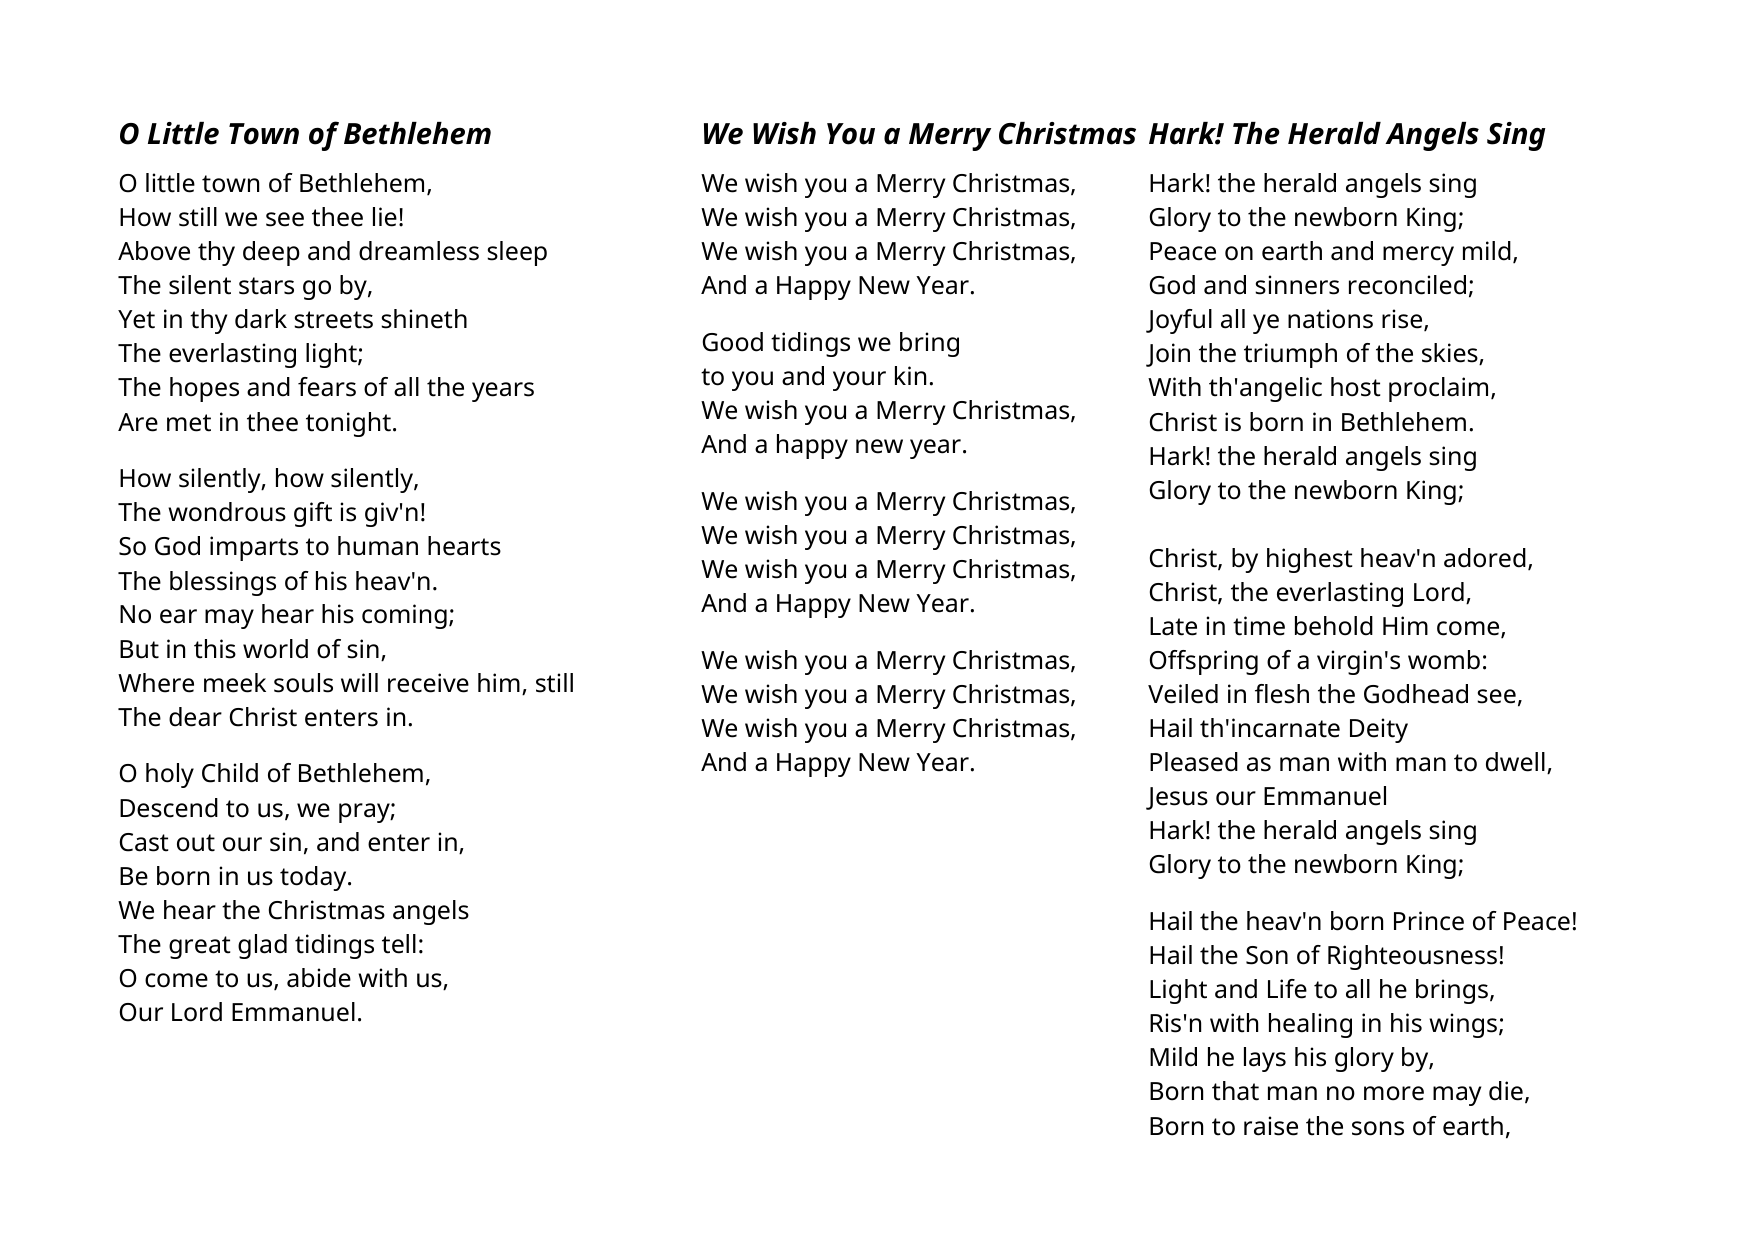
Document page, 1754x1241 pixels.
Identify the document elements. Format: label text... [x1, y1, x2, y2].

text O little town of Bethlehem, [118, 166, 701, 200]
text Hark! the herald angels sing [1148, 166, 1636, 200]
text Christ, by highest heav'n adored, [1148, 540, 1636, 574]
text And a Happy New Year. [701, 268, 1148, 302]
text We wish you a Merry Christmas, [701, 518, 1148, 552]
text The hopes and fears of all the years [118, 370, 701, 404]
text Are met in thee tonight. [118, 404, 701, 438]
text We wish you a Merry Christmas, [701, 234, 1148, 268]
text How still we see thee lie! [118, 200, 701, 234]
text No ear may hear his coming; [118, 597, 701, 631]
text The everlasting light; [118, 336, 701, 370]
text Veiled in flesh the Godhead see, [1148, 677, 1636, 711]
subtitle We Wish You a Merry Christmas [701, 113, 1148, 153]
text Join the triumph of the skies, [1148, 336, 1636, 370]
text We wish you a Merry Christmas, [701, 711, 1148, 745]
text Born to raise the sons of earth, [1148, 1108, 1636, 1142]
text Hark! the herald angels sing [1148, 438, 1636, 472]
text We wish you a Merry Christmas, [701, 552, 1148, 586]
text Where meek souls will receive him, still [118, 665, 701, 699]
text Joyful all ye nations rise, [1148, 302, 1636, 336]
text And a Happy New Year. [701, 745, 1148, 779]
text O holy Child of Bethlehem, [118, 756, 701, 790]
text Ris'n with healing in his wings; [1148, 1006, 1636, 1040]
text And a Happy New Year. [701, 586, 1148, 620]
subtitle O Little Town of Bethlehem [118, 113, 701, 153]
text Yet in thy dark streets shineth [118, 302, 701, 336]
text Cast out our sin, and enter in, [118, 824, 701, 858]
text With th'angelic host proclaim, [1148, 370, 1636, 404]
text Hail th'incarnate Deity [1148, 711, 1636, 745]
text And a happy new year. [701, 427, 1148, 461]
text The great glad tidings tell: [118, 926, 701, 961]
text Jesus our Emmanuel [1148, 779, 1636, 813]
text The blessings of his heav'n. [118, 563, 701, 597]
text Good tidings we bring [701, 325, 1148, 359]
text The dear Christ enters in. [118, 699, 701, 733]
text God and sinners reconciled; [1148, 268, 1636, 302]
text Above thy deep and dreamless sleep [118, 234, 701, 268]
text Glory to the newborn King; [1148, 200, 1636, 234]
text Peace on earth and mercy mild, [1148, 234, 1636, 268]
text Light and Life to all he brings, [1148, 972, 1636, 1006]
text We wish you a Merry Christmas, [701, 643, 1148, 677]
text Hail the heav'n born Prince of Peace! [1148, 904, 1636, 938]
text We wish you a Merry Christmas, [701, 677, 1148, 711]
text We wish you a Merry Christmas, [701, 484, 1148, 518]
text The silent stars go by, [118, 268, 701, 302]
text Christ is born in Bethlehem. [1148, 404, 1636, 438]
text We wish you a Merry Christmas, [701, 393, 1148, 427]
text to you and your kin. [701, 359, 1148, 393]
text Hark! the herald angels sing [1148, 813, 1636, 847]
text Late in time behold Him come, [1148, 608, 1636, 643]
text Born that man no more may die, [1148, 1074, 1636, 1108]
text How silently, how silently, [118, 461, 701, 495]
text Pleased as man with man to dwell, [1148, 745, 1636, 779]
text Our Lord Emmanuel. [118, 994, 701, 1029]
text Christ, the everlasting Lord, [1148, 574, 1636, 608]
text Offspring of a virgin's womb: [1148, 643, 1636, 677]
text Hail the Son of Righteousness! [1148, 938, 1636, 972]
text We wish you a Merry Christmas, [701, 166, 1148, 200]
text But in this world of sin, [118, 631, 701, 665]
text The wondrous gift is giv'n! [118, 495, 701, 529]
text Be born in us today. [118, 858, 701, 892]
text Descend to us, we pray; [118, 790, 701, 824]
text Glory to the newborn King; [1148, 472, 1636, 506]
text We wish you a Merry Christmas, [701, 200, 1148, 234]
text Glory to the newborn King; [1148, 847, 1636, 881]
text We hear the Christmas angels [118, 892, 701, 926]
text Mild he lays his glory by, [1148, 1040, 1636, 1074]
subtitle Hark! The Herald Angels Sing [1148, 113, 1636, 153]
text So God imparts to human hearts [118, 529, 701, 563]
text O come to us, abide with us, [118, 961, 701, 994]
